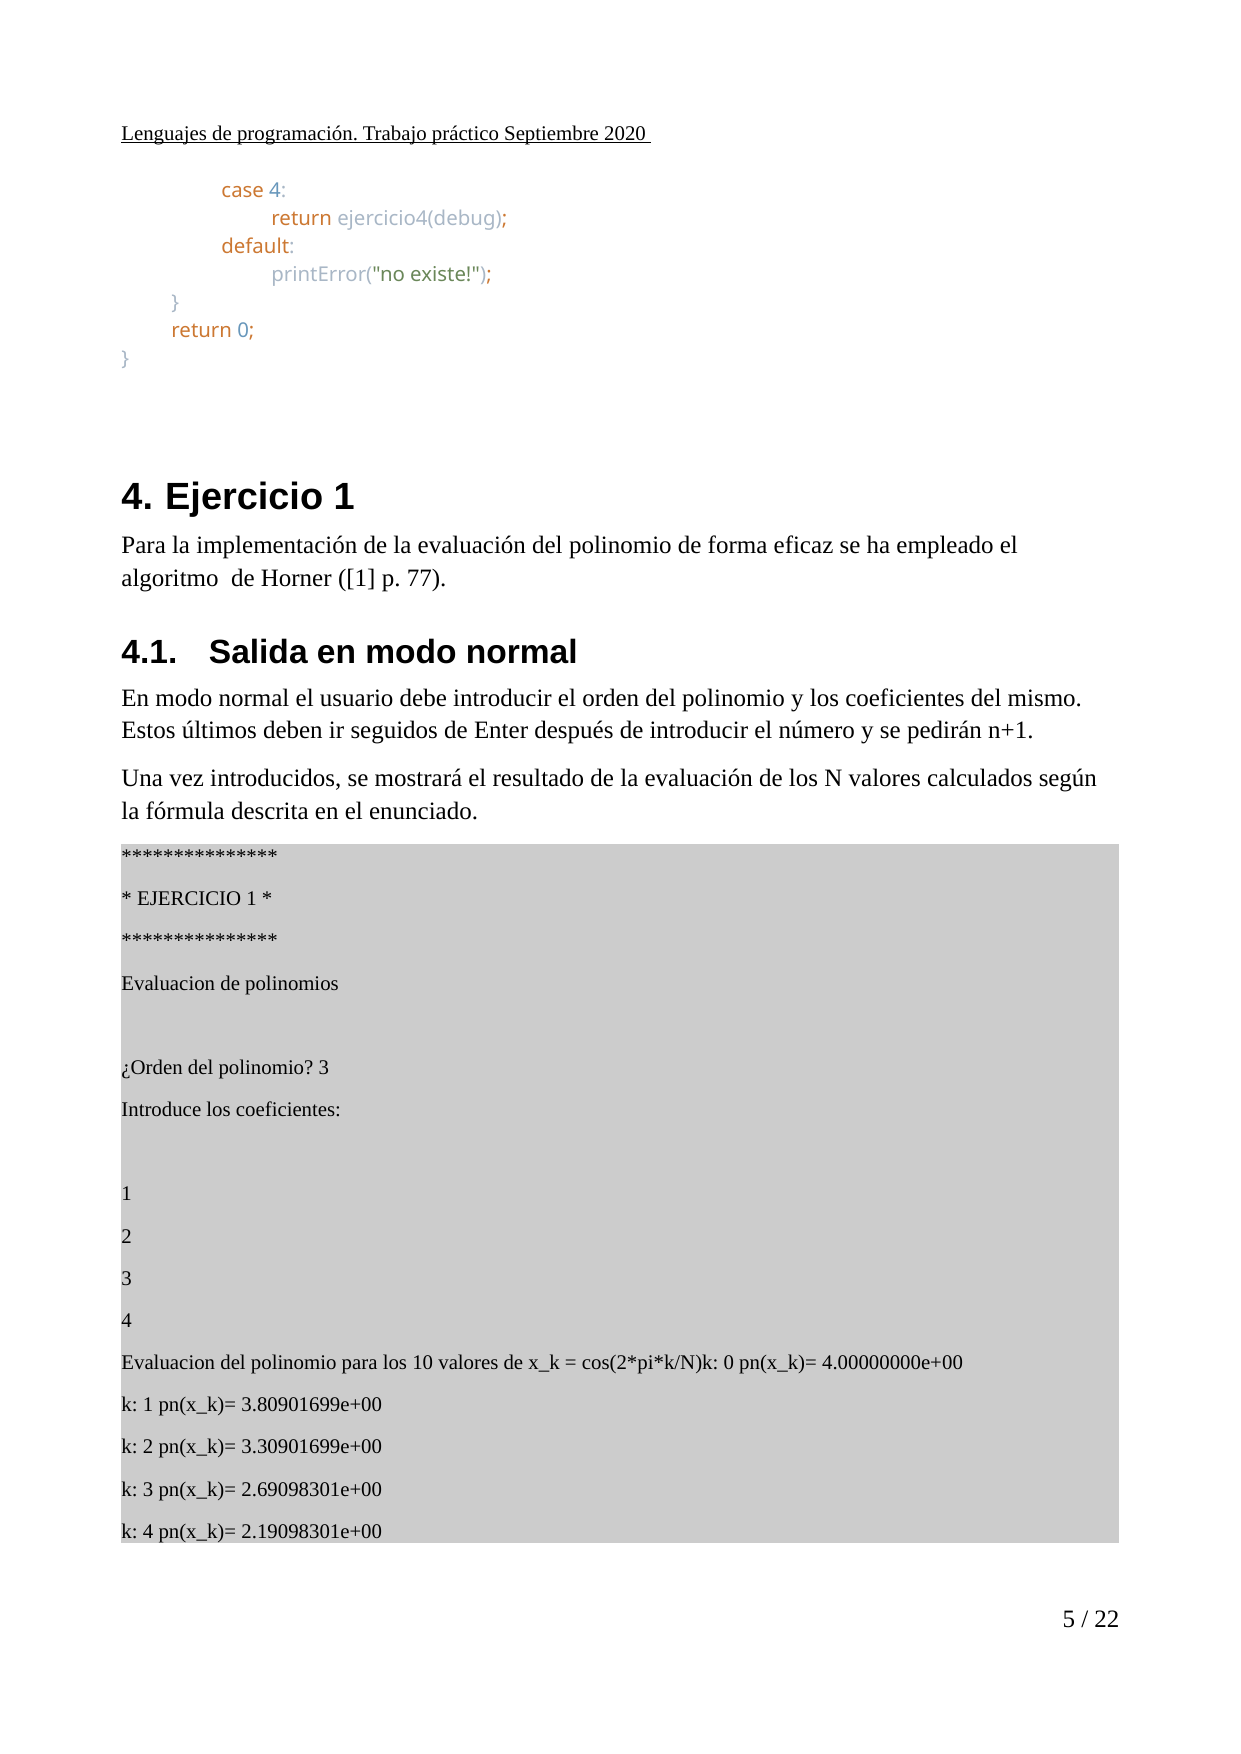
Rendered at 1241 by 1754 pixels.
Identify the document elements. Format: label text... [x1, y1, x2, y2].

text 4 [121, 1308, 1119, 1332]
text Para la implementación de la evaluación del polinomio de forma eficaz se ha empleado el algoritmo de Horner ([1] p. 77). [121, 530, 1119, 592]
subtitle Salida en modo normal [121, 631, 1119, 670]
text k: 1 pn(x_k)= 3.80901699e+00 [121, 1392, 1119, 1416]
text Introduce los coeficientes: [121, 1097, 1119, 1121]
text ¿Orden del polinomio? 3 [121, 1055, 1119, 1079]
text *************** [121, 928, 1119, 952]
text } [121, 288, 1119, 316]
text return ejercicio4(debug); [121, 203, 1119, 231]
text } [121, 344, 1119, 372]
text * EJERCICIO 1 * [121, 886, 1119, 910]
text 1 [121, 1181, 1119, 1205]
text Evaluacion del polinomio para los 10 valores de x_k = cos(2*pi*k/N)k: 0 pn(x_k)= 4.00000000e+00 [121, 1350, 1119, 1374]
text case 4: [121, 175, 1119, 203]
subtitle Ejercicio 1 [121, 474, 1119, 517]
text Evaluacion de polinomios [121, 970, 1119, 994]
text 3 [121, 1266, 1119, 1290]
text *************** [121, 844, 1119, 868]
text En modo normal el usuario debe introducir el orden del polinomio y los coeficientes del mismo. Estos últimos deben ir seguidos de Enter después de introducir el número y se pedirán n+1. [121, 683, 1119, 744]
text default: [121, 231, 1119, 259]
text k: 2 pn(x_k)= 3.30901699e+00 [121, 1434, 1119, 1458]
text Una vez introducidos, se mostrará el resultado de la evaluación de los N valores calculados según la fórmula descrita en el enunciado. [121, 763, 1119, 825]
text k: 4 pn(x_k)= 2.19098301e+00 [121, 1519, 1119, 1543]
text k: 3 pn(x_k)= 2.69098301e+00 [121, 1477, 1119, 1501]
text return 0; [121, 316, 1119, 344]
text printError("no existe!"); [121, 259, 1119, 288]
text 2 [121, 1223, 1119, 1248]
